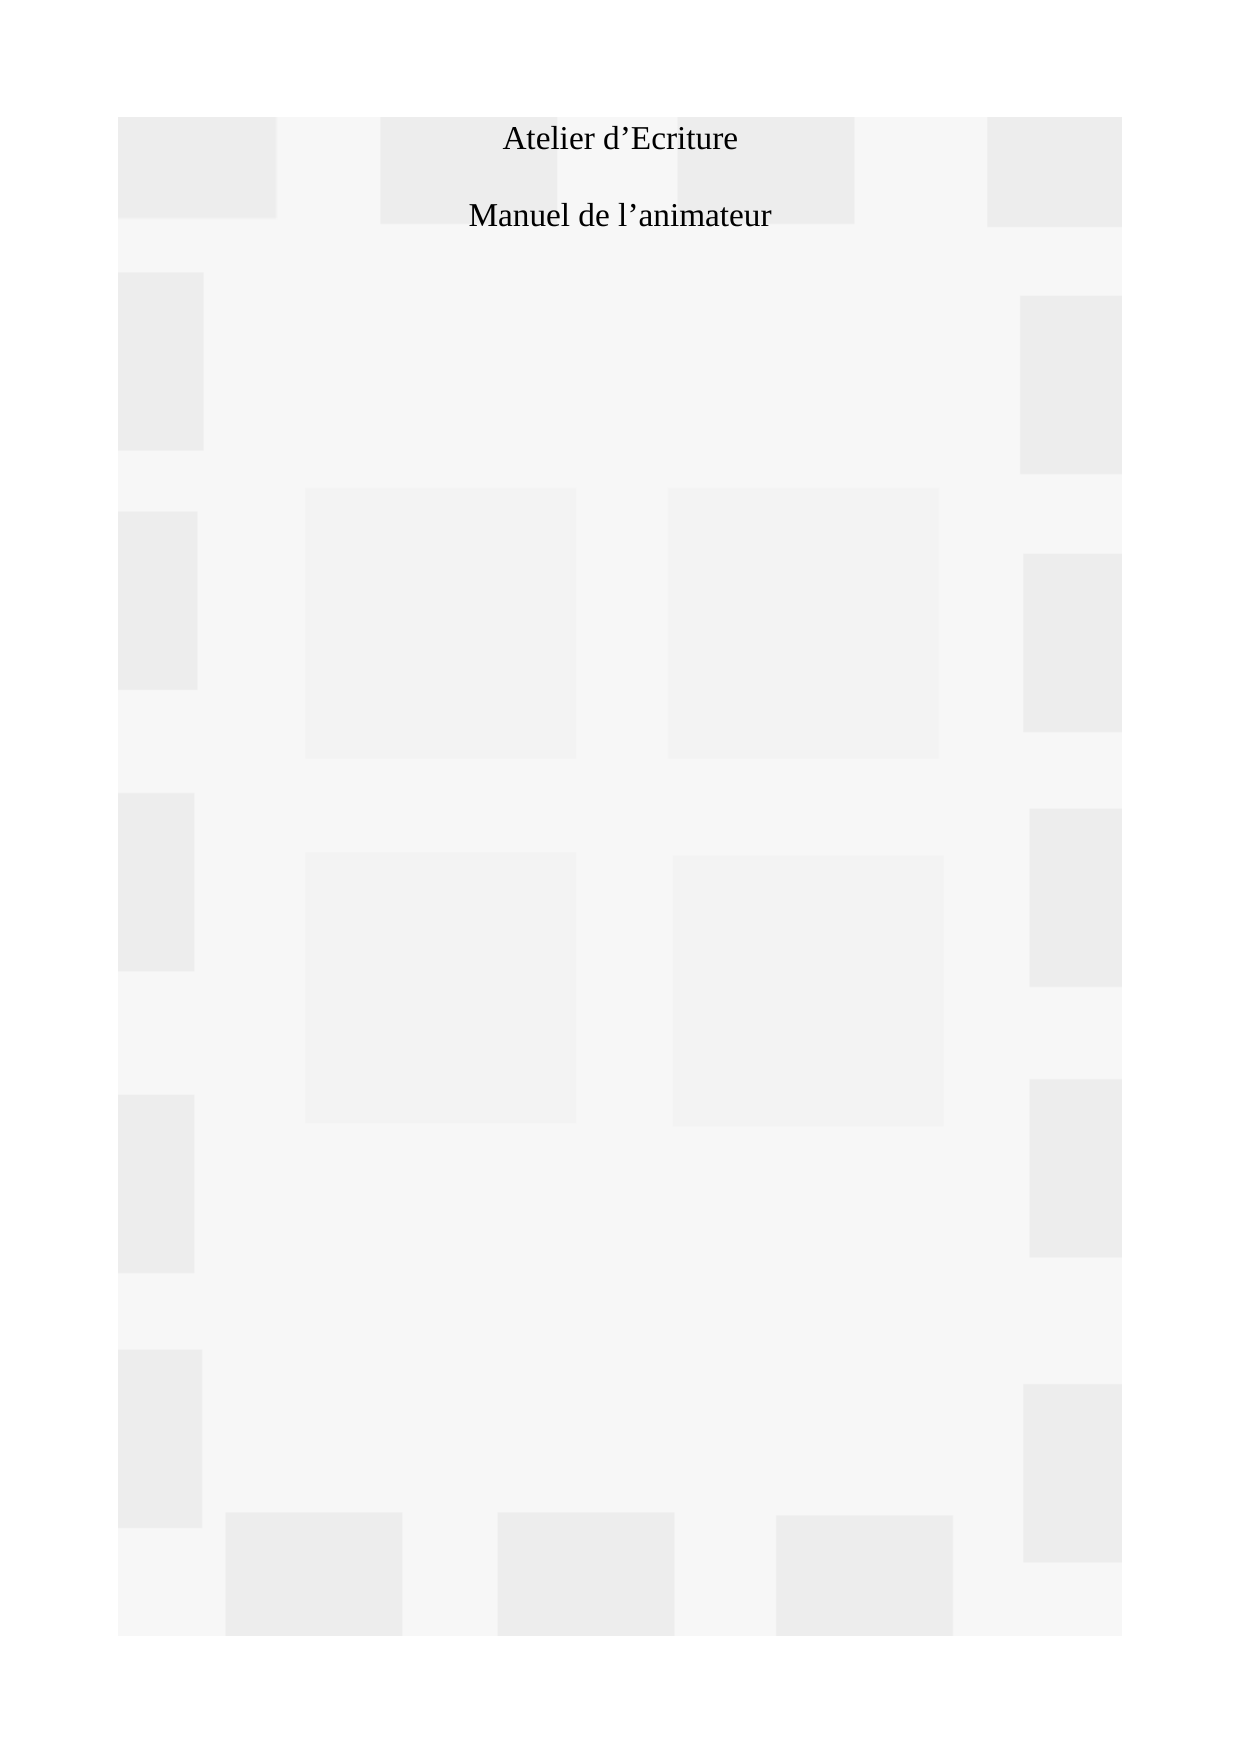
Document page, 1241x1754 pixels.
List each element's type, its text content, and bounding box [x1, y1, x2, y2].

picture [220, 476, 1021, 1277]
text Manuel de l’animateur [118, 195, 1122, 233]
text Atelier d’Ecriture [118, 118, 1122, 156]
